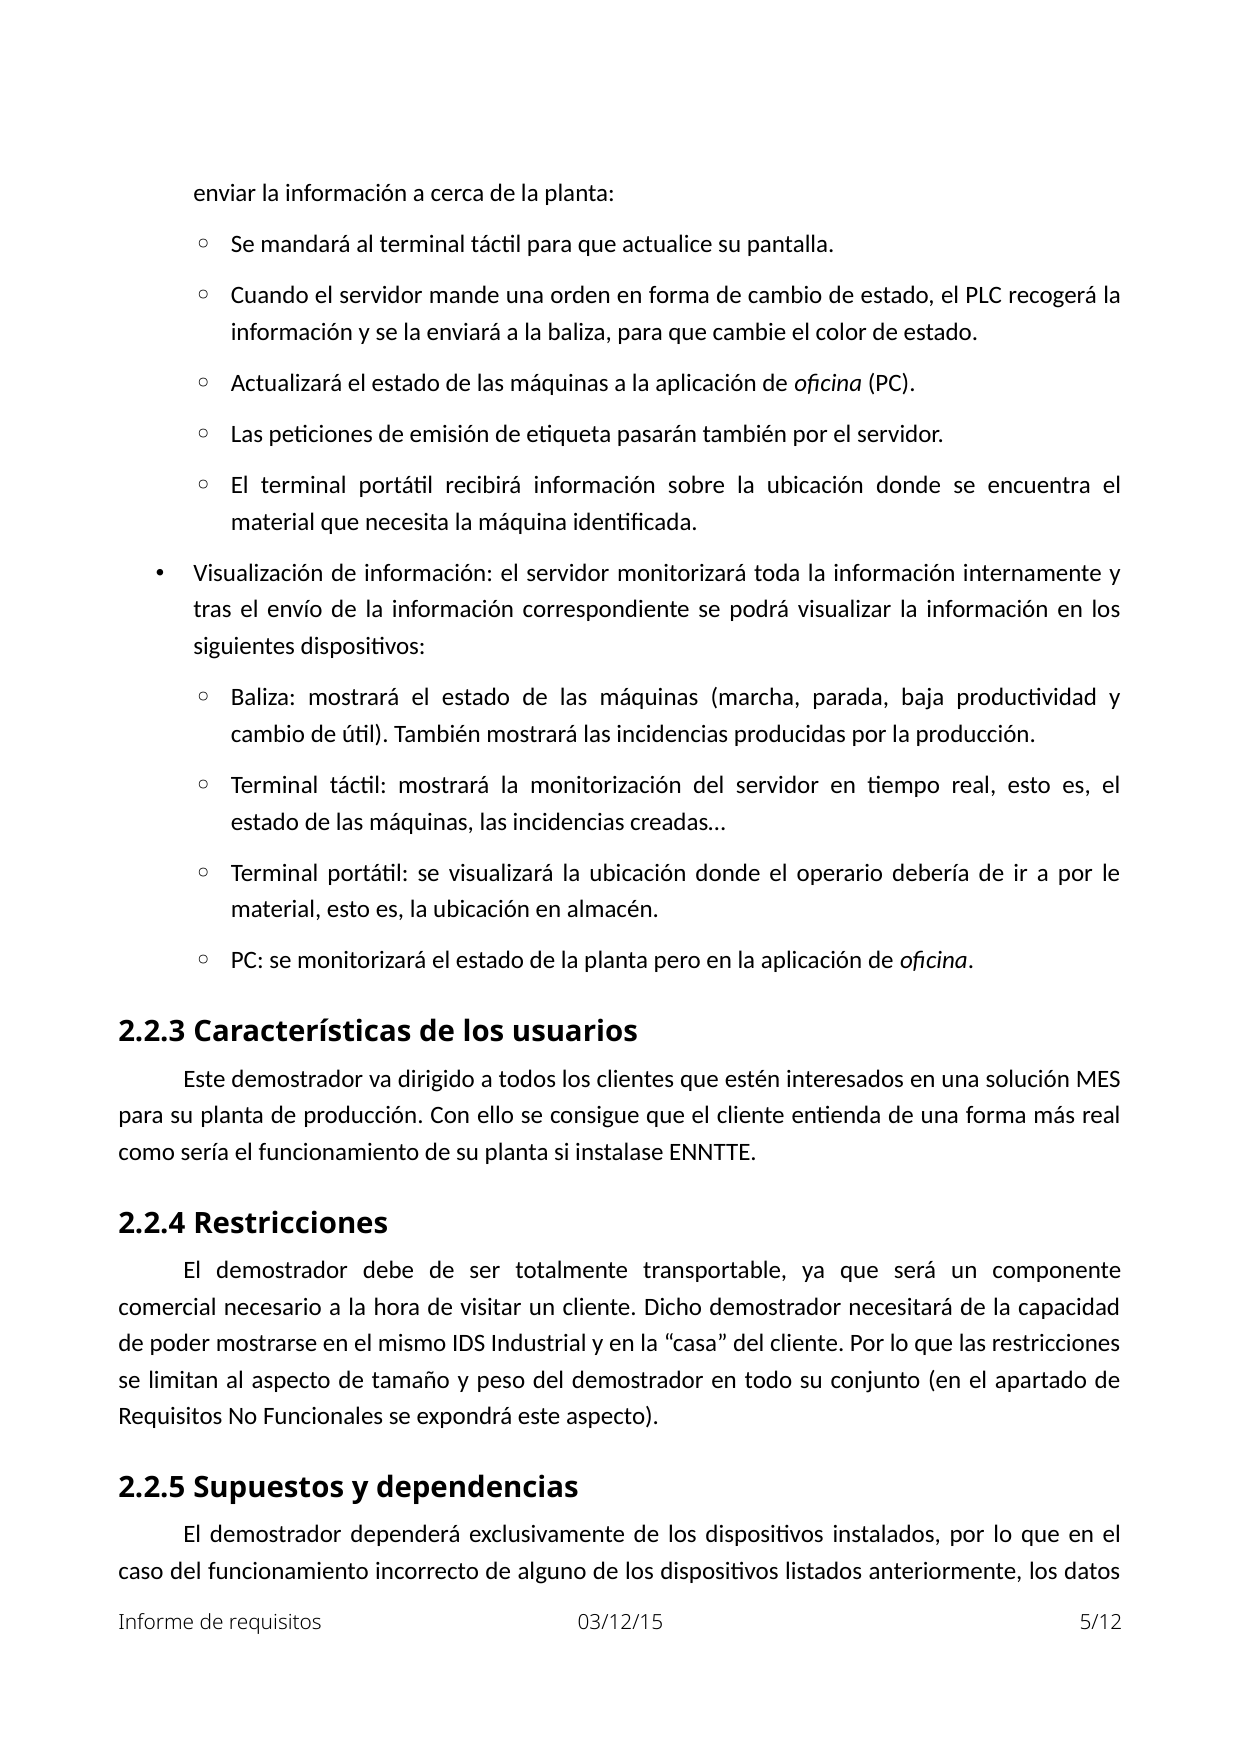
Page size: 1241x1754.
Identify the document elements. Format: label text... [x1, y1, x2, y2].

text El demostrador dependerá exclusivamente de los dispositivos instalados, por lo que en el caso del funcionamiento incorrecto de alguno de los dispositivos listados anteriormente, los datos [118, 1518, 1122, 1586]
list El terminal portátil recibirá información sobre la ubicación donde se encuentra el material que necesita la máquina identificada. [193, 469, 1122, 536]
list Baliza: mostrará el estado de las máquinas (marcha, parada, baja productividad y cambio de útil). También mostrará las incidencias producidas por la producción. [193, 681, 1122, 748]
list Actualizará el estado de las máquinas a la aplicación de oficina (PC). [193, 367, 1122, 398]
list Terminal portátil: se visualizará la ubicación donde el operario debería de ir a por le material, esto es, la ubicación en almacén. [193, 857, 1122, 924]
subtitle Características de los usuarios [118, 1010, 1122, 1050]
subtitle Restricciones [118, 1202, 1122, 1242]
text El demostrador debe de ser totalmente transportable, ya que será un componente comercial necesario a la hora de visitar un cliente. Dicho demostrador necesitará de la capacidad de poder mostrarse en el mismo IDS Industrial y en la “casa” del cliente. Por lo que las restricciones se limitan al aspecto de tamaño y peso del demostrador en todo su conjunto (en el apartado de Requisitos No Funcionales se expondrá este aspecto). [118, 1254, 1122, 1431]
list Cuando el servidor mande una orden en forma de cambio de estado, el PLC recogerá la información y se la enviará a la baliza, para que cambie el color de estado. [193, 279, 1122, 346]
subtitle Supuestos y dependencias [118, 1466, 1122, 1506]
list Se mandará al terminal táctil para que actualice su pantalla. [193, 228, 1122, 259]
list Terminal táctil: mostrará la monitorización del servidor en tiempo real, esto es, el estado de las máquinas, las incidencias creadas… [193, 769, 1122, 836]
list PC: se monitorizará el estado de la planta pero en la aplicación de oficina. [193, 944, 1122, 975]
list enviar la información a cerca de la planta: [156, 177, 1122, 208]
list Las peticiones de emisión de etiqueta pasarán también por el servidor. [193, 418, 1122, 449]
text Este demostrador va dirigido a todos los clientes que estén interesados en una solución MES para su planta de producción. Con ello se consigue que el cliente entienda de una forma más real como sería el funcionamiento de su planta si instalase ENNTTE. [118, 1063, 1122, 1166]
list Visualización de información: el servidor monitorizará toda la información internamente y tras el envío de la información correspondiente se podrá visualizar la información en los siguientes dispositivos: [156, 557, 1122, 661]
